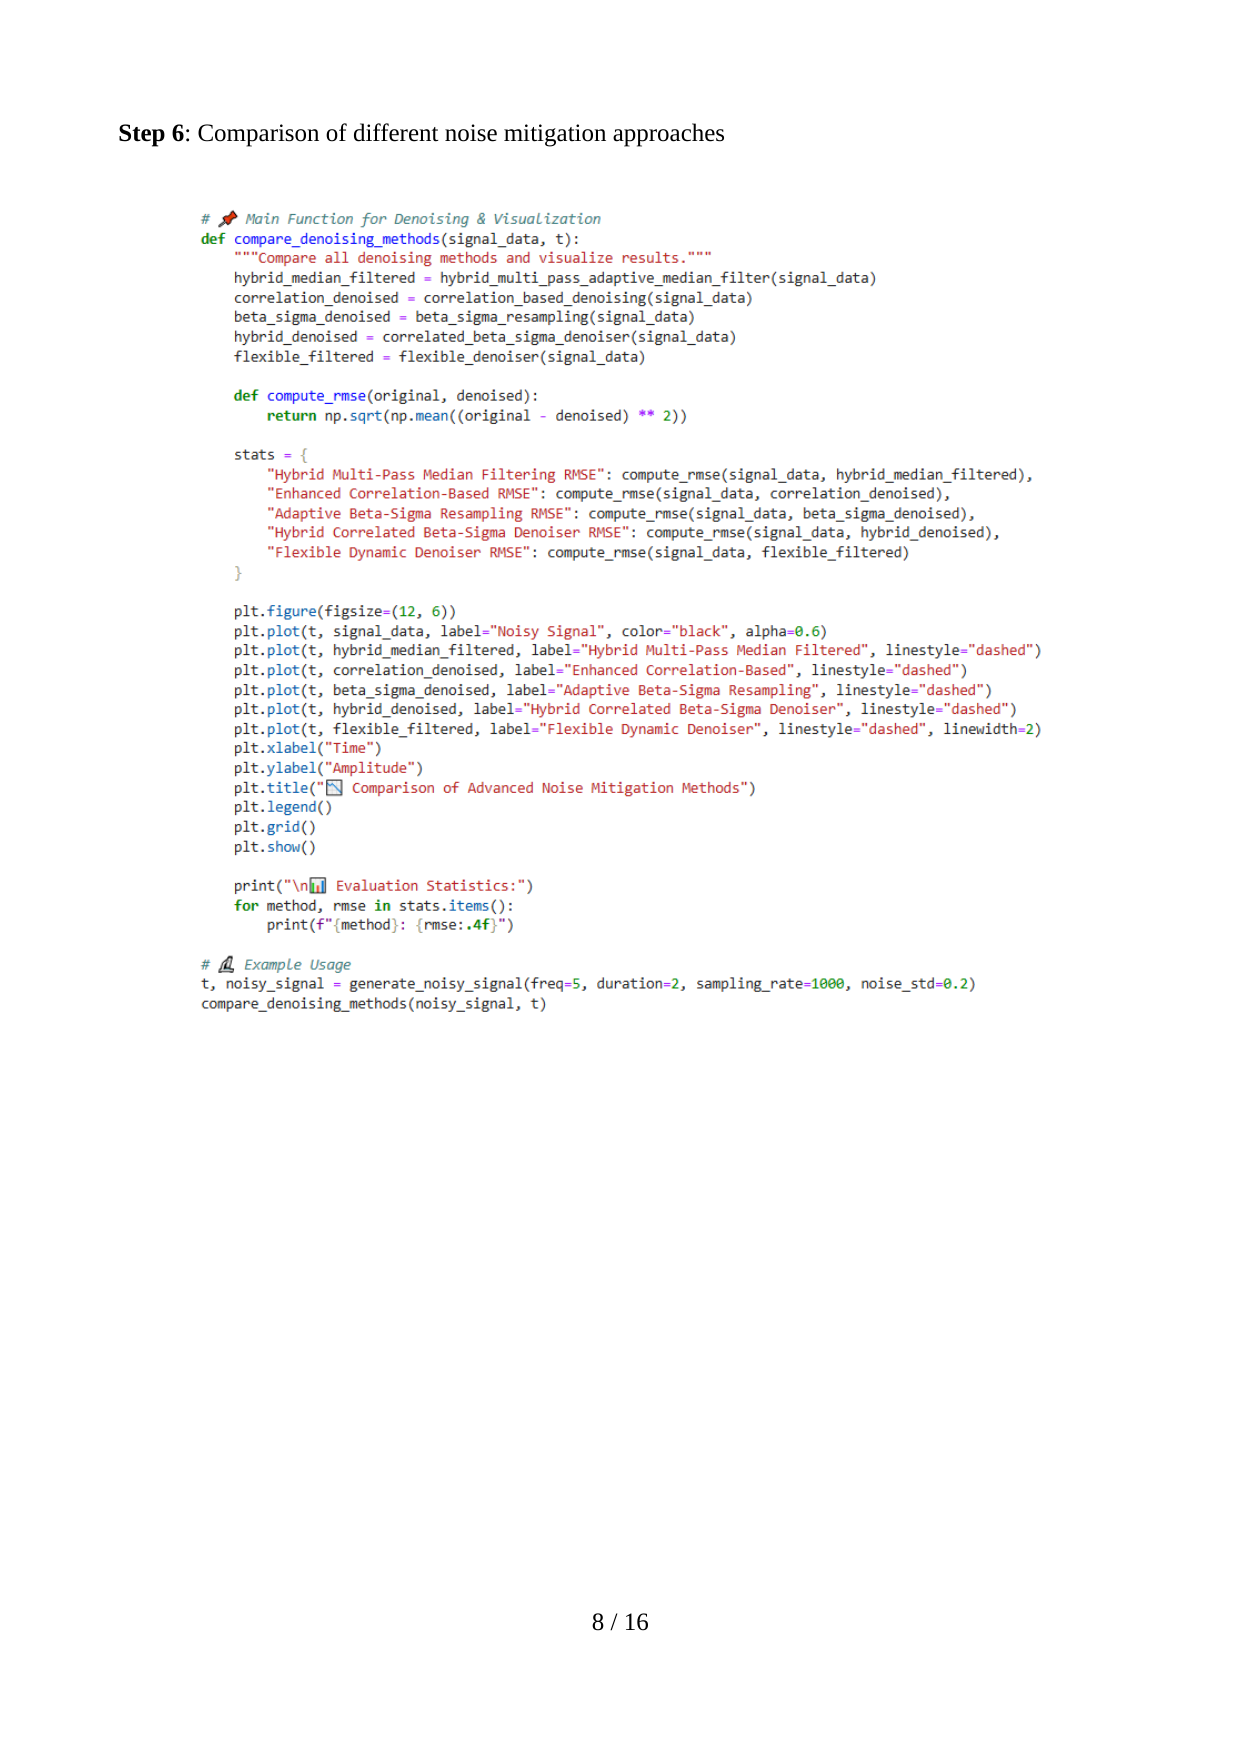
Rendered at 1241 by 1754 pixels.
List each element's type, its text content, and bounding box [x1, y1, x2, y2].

picture [194, 204, 1046, 1023]
text Step 6: Comparison of different noise mitigation approaches [118, 118, 1122, 147]
